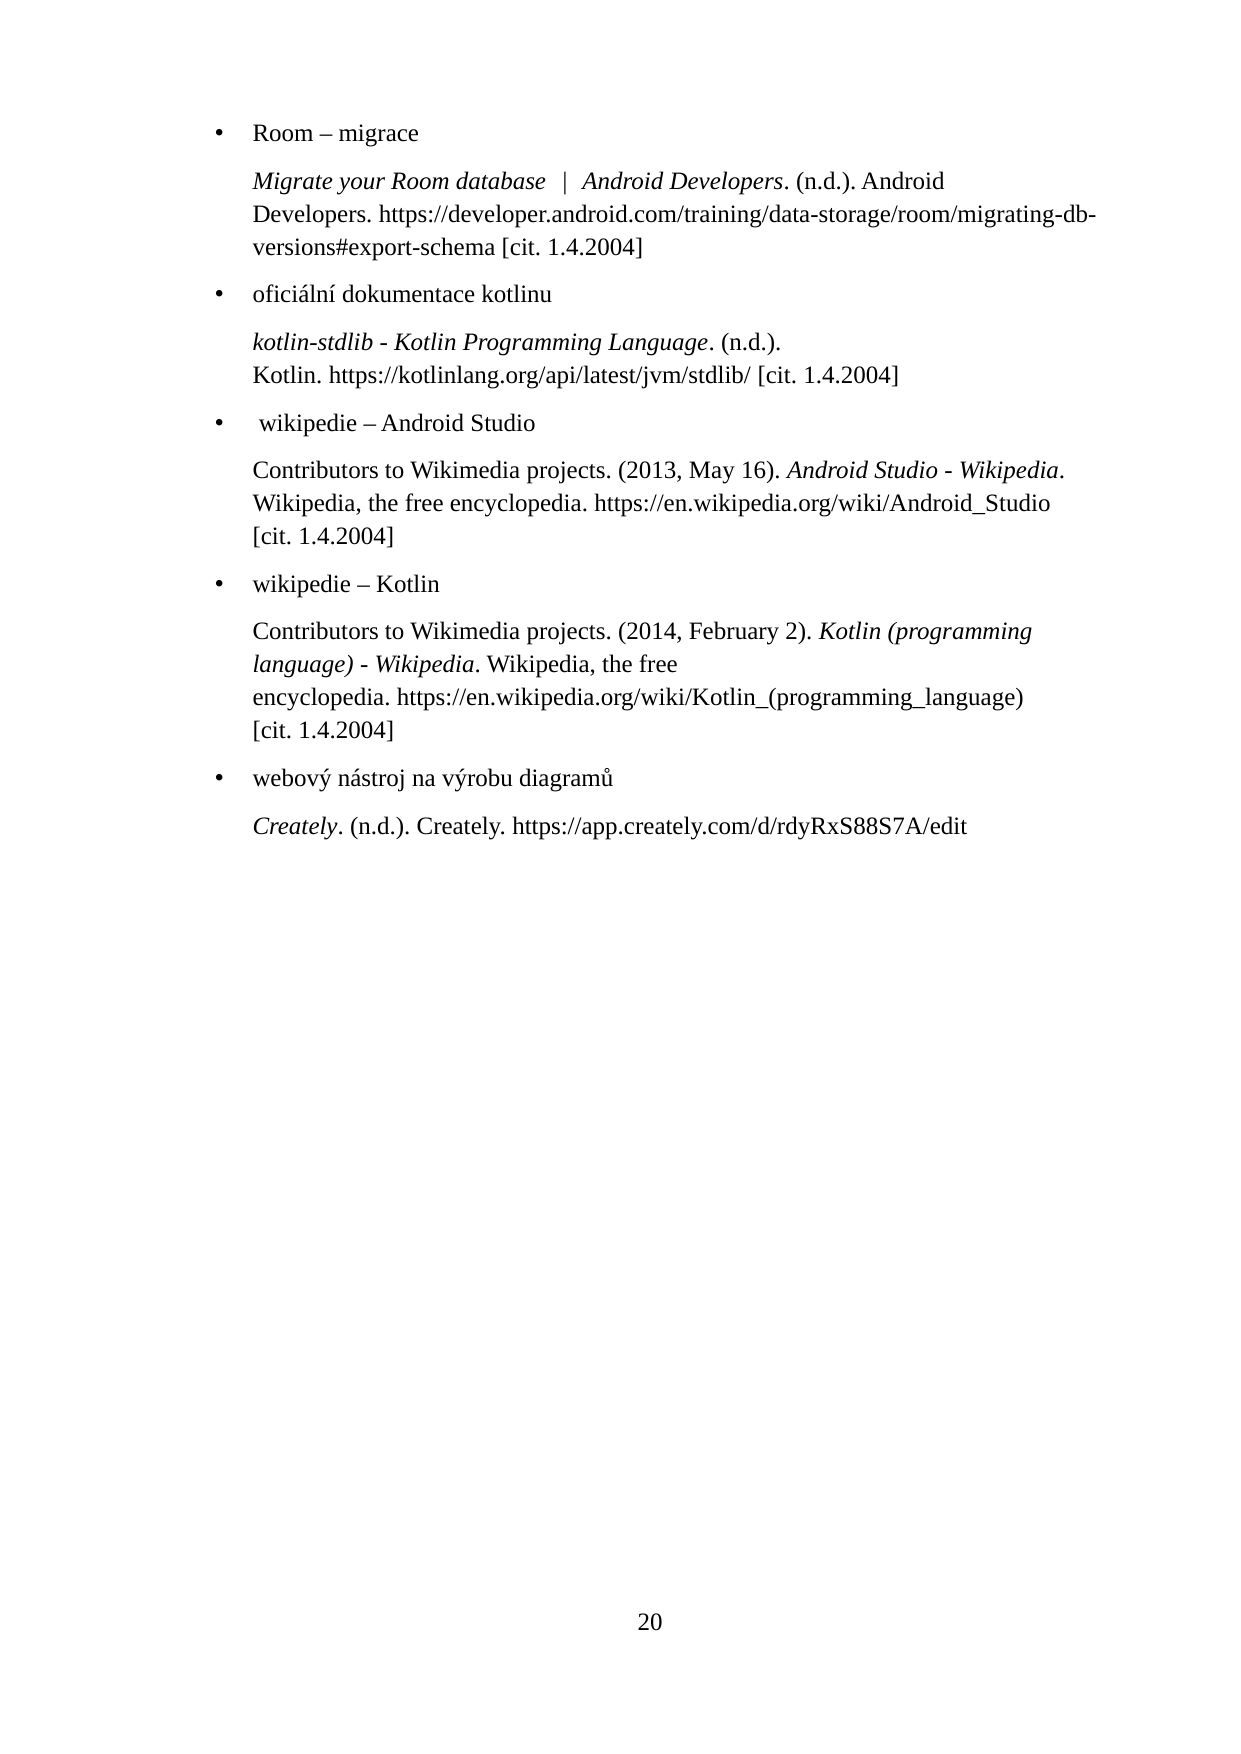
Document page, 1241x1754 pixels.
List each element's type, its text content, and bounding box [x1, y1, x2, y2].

list Creately. (n.d.). Creately. https://app.creately.com/d/rdyRxS88S7A/edit [215, 811, 1122, 839]
list wikipedie – Kotlin [215, 569, 1122, 598]
list wikipedie – Android Studio [215, 408, 1122, 436]
list webový nástroj na výrobu diagramů [215, 763, 1122, 792]
list kotlin-stdlib - Kotlin Programming Language. (n.d.). Kotlin. https://kotlinlang.org/api/latest/jvm/stdlib/ [cit. 1.4.2004] [215, 327, 1122, 389]
list Contributors to Wikimedia projects. (2014, February 2). Kotlin (programming language) - Wikipedia. Wikipedia, the free encyclopedia. https://en.wikipedia.org/wiki/Kotlin_(programming_language) [cit. 1.4.2004] [215, 616, 1122, 744]
list Contributors to Wikimedia projects. (2013, May 16). Android Studio - Wikipedia. Wikipedia, the free encyclopedia. https://en.wikipedia.org/wiki/Android_Studio [cit. 1.4.2004] [215, 455, 1122, 550]
list Room – migrace [215, 118, 1122, 147]
list oficiální dokumentace kotlinu [215, 279, 1122, 308]
list Migrate your Room database | Android Developers. (n.d.). Android Developers. https://developer.android.com/training/data-storage/room/migrating-db-versions#export-schema [cit. 1.4.2004] [215, 166, 1122, 261]
